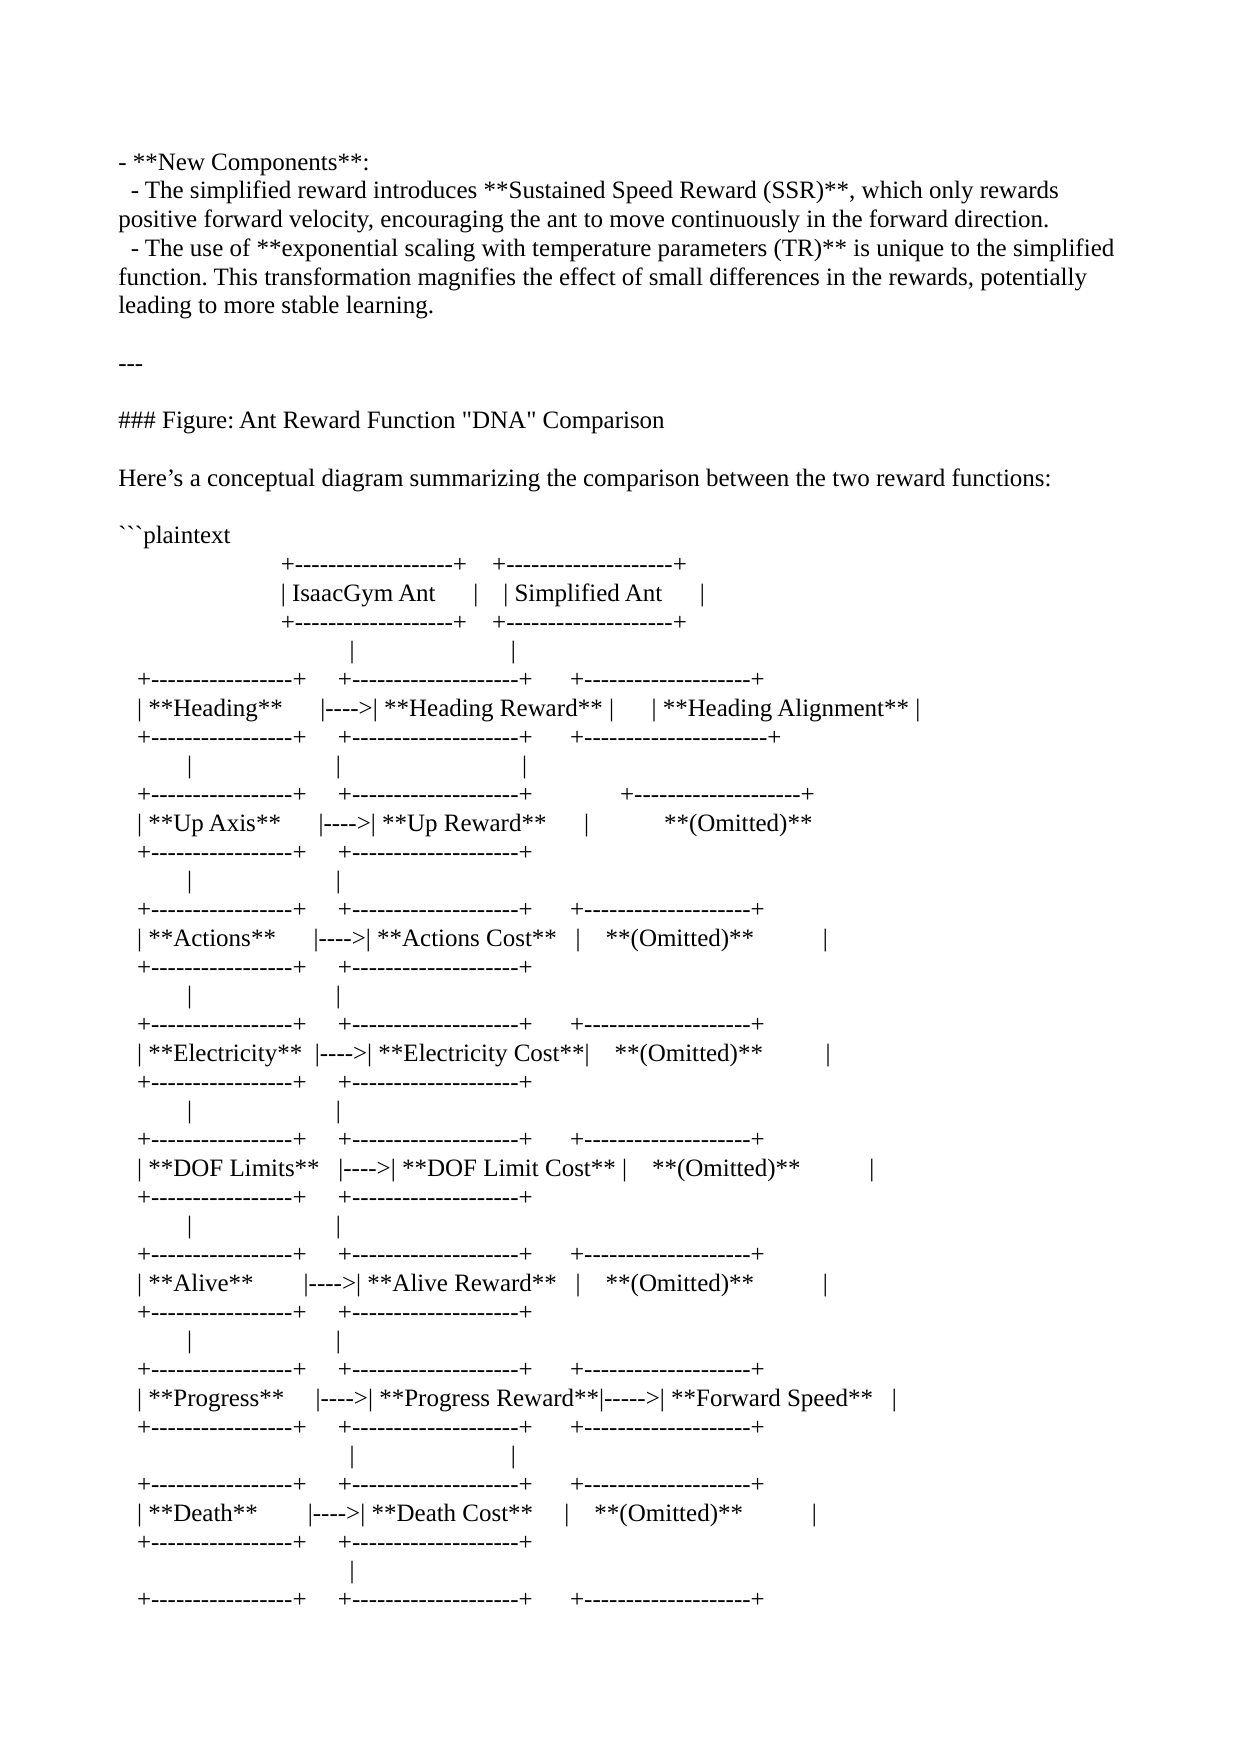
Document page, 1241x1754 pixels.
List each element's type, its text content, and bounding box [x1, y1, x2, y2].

text +-----------------+ +--------------------+ [118, 1182, 1122, 1211]
text - The simplified reward introduces **Sustained Speed Reward (SSR)**, which only rewards positive forward velocity, encouraging the ant to move continuously in the forward direction. [118, 176, 1122, 233]
text +-----------------+ +--------------------+ +----------------------+ [118, 722, 1122, 751]
text +-----------------+ +--------------------+ [118, 1297, 1122, 1326]
text +-------------------+ +--------------------+ [118, 549, 1122, 578]
text | **Up Axis** |---->| **Up Reward** | **(Omitted)** [118, 808, 1122, 837]
text +-----------------+ +--------------------+ [118, 952, 1122, 981]
text +-----------------+ +--------------------+ +--------------------+ [118, 1412, 1122, 1441]
text ```plaintext [118, 521, 1122, 549]
text +-----------------+ +--------------------+ +--------------------+ [118, 1354, 1122, 1383]
text | [118, 1556, 1122, 1584]
text | **Progress** |---->| **Progress Reward**|----->| **Forward Speed** | [118, 1383, 1122, 1412]
text --- [118, 348, 1122, 377]
text | **Electricity** |---->| **Electricity Cost**| **(Omitted)** | [118, 1038, 1122, 1067]
text +-----------------+ +--------------------+ +--------------------+ [118, 664, 1122, 693]
text | | | [118, 751, 1122, 779]
text +-----------------+ +--------------------+ +--------------------+ [118, 1469, 1122, 1498]
text | | [118, 1211, 1122, 1239]
text Here’s a conceptual diagram summarizing the comparison between the two reward functions: [118, 463, 1122, 492]
text | IsaacGym Ant | | Simplified Ant | [118, 578, 1122, 607]
text - **New Components**: [118, 147, 1122, 176]
text | **Actions** |---->| **Actions Cost** | **(Omitted)** | [118, 923, 1122, 952]
text | | [118, 866, 1122, 894]
text | **DOF Limits** |---->| **DOF Limit Cost** | **(Omitted)** | [118, 1153, 1122, 1182]
text | **Death** |---->| **Death Cost** | **(Omitted)** | [118, 1498, 1122, 1527]
text +-----------------+ +--------------------+ +--------------------+ [118, 1009, 1122, 1038]
text ### Figure: Ant Reward Function "DNA" Comparison [118, 406, 1122, 434]
text +-----------------+ +--------------------+ [118, 1067, 1122, 1096]
text | **Heading** |---->| **Heading Reward** | | **Heading Alignment** | [118, 693, 1122, 722]
text | | [118, 1096, 1122, 1124]
text - The use of **exponential scaling with temperature parameters (TR)** is unique to the simplified function. This transformation magnifies the effect of small differences in the rewards, potentially leading to more stable learning. [118, 233, 1122, 319]
text +-----------------+ +--------------------+ [118, 1527, 1122, 1556]
text +-----------------+ +--------------------+ +--------------------+ [118, 779, 1122, 808]
text +-----------------+ +--------------------+ +--------------------+ [118, 1239, 1122, 1268]
text | | [118, 1441, 1122, 1469]
text +-----------------+ +--------------------+ +--------------------+ [118, 1584, 1122, 1613]
text +-----------------+ +--------------------+ +--------------------+ [118, 894, 1122, 923]
text +-------------------+ +--------------------+ [118, 607, 1122, 636]
text | **Alive** |---->| **Alive Reward** | **(Omitted)** | [118, 1268, 1122, 1297]
text | | [118, 1326, 1122, 1354]
text +-----------------+ +--------------------+ [118, 837, 1122, 866]
text | | [118, 981, 1122, 1009]
text | | [118, 636, 1122, 664]
text +-----------------+ +--------------------+ +--------------------+ [118, 1124, 1122, 1153]
